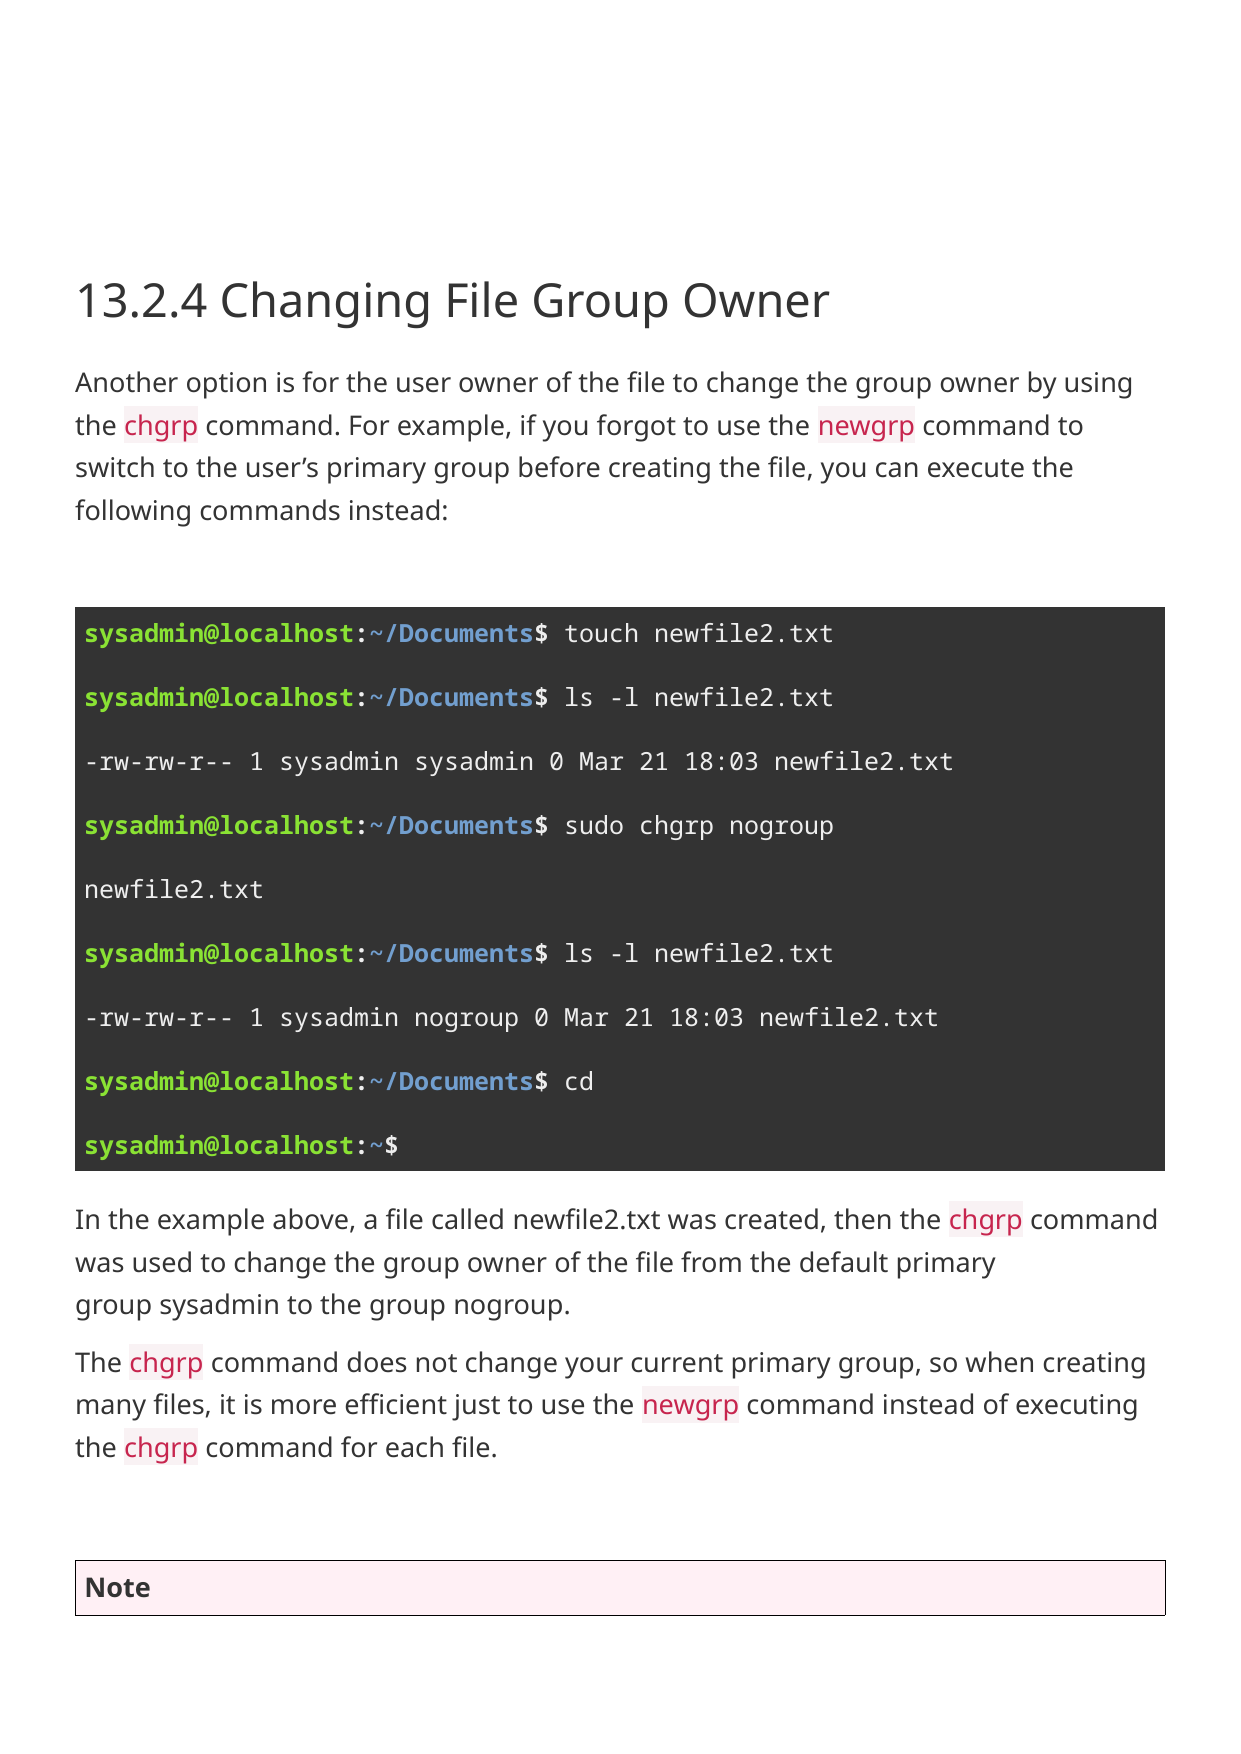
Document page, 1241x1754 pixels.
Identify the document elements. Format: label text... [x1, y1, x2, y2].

text sysadmin@localhost:~/Documents$ touch newfile2.txt [75, 607, 1165, 650]
subtitle 13.2.4 Changing File Group Owner [75, 267, 1165, 331]
text newfile2.txt [75, 863, 1165, 906]
text sysadmin@localhost:~/Documents$ cd [75, 1055, 1165, 1098]
text In the example above, a file called newfile2.txt was created, then the chgrp command was used to change the group owner of the file from the default primary group sysadmin to the group nogroup. [75, 1201, 1165, 1322]
text sysadmin@localhost:~/Documents$ ls -l newfile2.txt [75, 671, 1165, 714]
text sysadmin@localhost:~/Documents$ ls -l newfile2.txt [75, 927, 1165, 970]
text sysadmin@localhost:~/Documents$ sudo chgrp nogroup [75, 799, 1165, 842]
text Another option is for the user owner of the file to change the group owner by using the chgrp command. For example, if you forgot to use the newgrp command to switch to the user’s primary group before creating the file, you can execute the following commands instead: [75, 364, 1165, 528]
text Note [76, 1561, 1165, 1615]
text -rw-rw-r-- 1 sysadmin nogroup 0 Mar 21 18:03 newfile2.txt [75, 991, 1165, 1034]
text sysadmin@localhost:~$ [75, 1119, 1165, 1171]
text -rw-rw-r-- 1 sysadmin sysadmin 0 Mar 21 18:03 newfile2.txt [75, 735, 1165, 778]
text The chgrp command does not change your current primary group, so when creating many files, it is more efficient just to use the newgrp command instead of executing the chgrp command for each file. [75, 1343, 1165, 1465]
